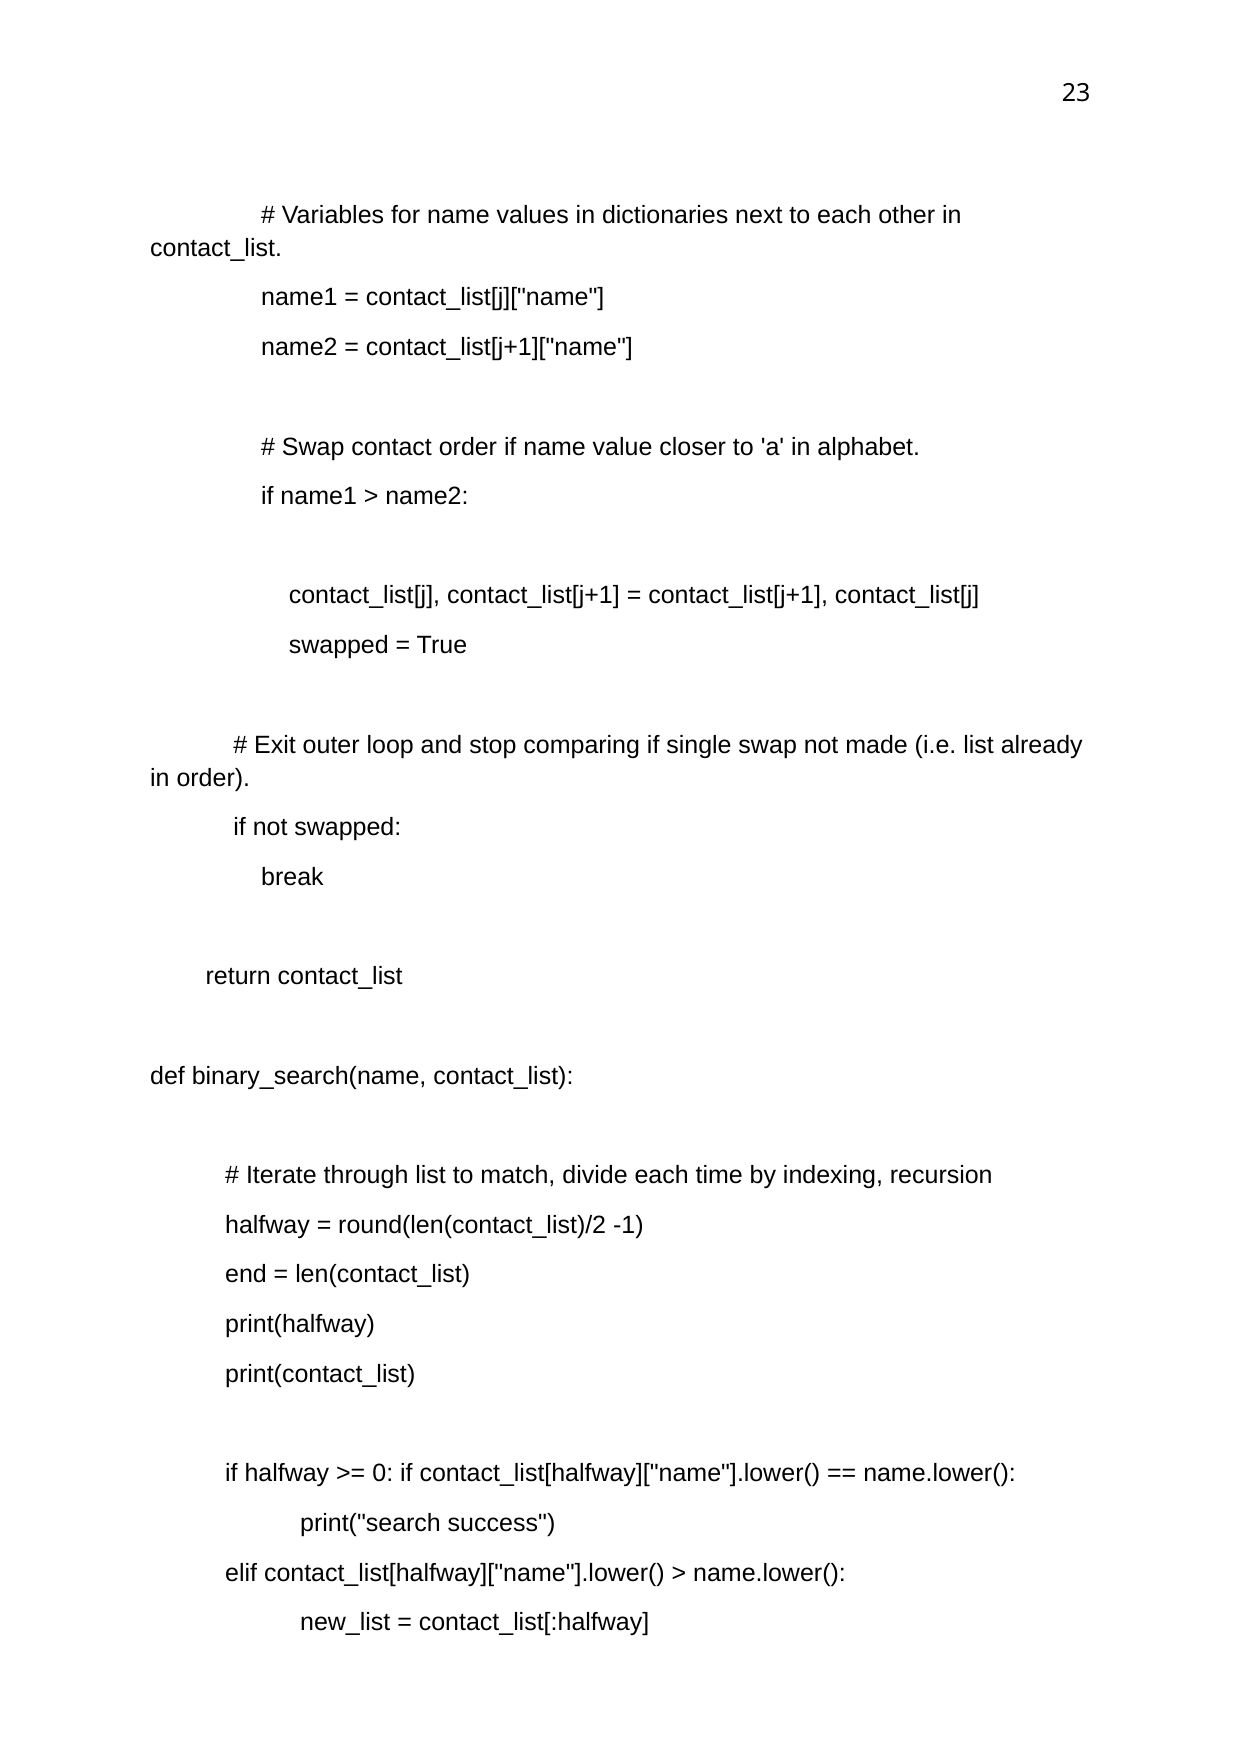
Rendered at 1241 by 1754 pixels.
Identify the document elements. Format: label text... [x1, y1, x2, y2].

text # Swap contact order if name value closer to 'a' in alphabet. [150, 431, 1090, 460]
text # Iterate through list to match, divide each time by indexing, recursion [150, 1160, 1090, 1189]
text name1 = contact_list[j]["name"] [150, 282, 1090, 311]
text elif contact_list[halfway]["name"].lower() > name.lower(): [150, 1558, 1090, 1586]
text if halfway >= 0: if contact_list[halfway]["name"].lower() == name.lower(): [150, 1458, 1090, 1487]
text name2 = contact_list[j+1]["name"] [150, 332, 1090, 361]
text # Exit outer loop and stop comparing if single swap not made (i.e. list already in order). [150, 729, 1090, 791]
text if not swapped: [150, 812, 1090, 841]
text if name1 > name2: [150, 481, 1090, 510]
text print("search success") [150, 1508, 1090, 1537]
text contact_list[j], contact_list[j+1] = contact_list[j+1], contact_list[j] [150, 581, 1090, 609]
text # Variables for name values in dictionaries next to each other in contact_list. [150, 200, 1090, 261]
text break [150, 862, 1090, 891]
text end = len(contact_list) [150, 1259, 1090, 1288]
text new_list = contact_list[:halfway] [150, 1607, 1090, 1636]
text return contact_list [150, 961, 1090, 990]
text print(halfway) [150, 1309, 1090, 1338]
text halfway = round(len(contact_list)/2 -1) [150, 1210, 1090, 1238]
text print(contact_list) [150, 1359, 1090, 1388]
text swapped = True [150, 630, 1090, 659]
text def binary_search(name, contact_list): [150, 1061, 1090, 1089]
